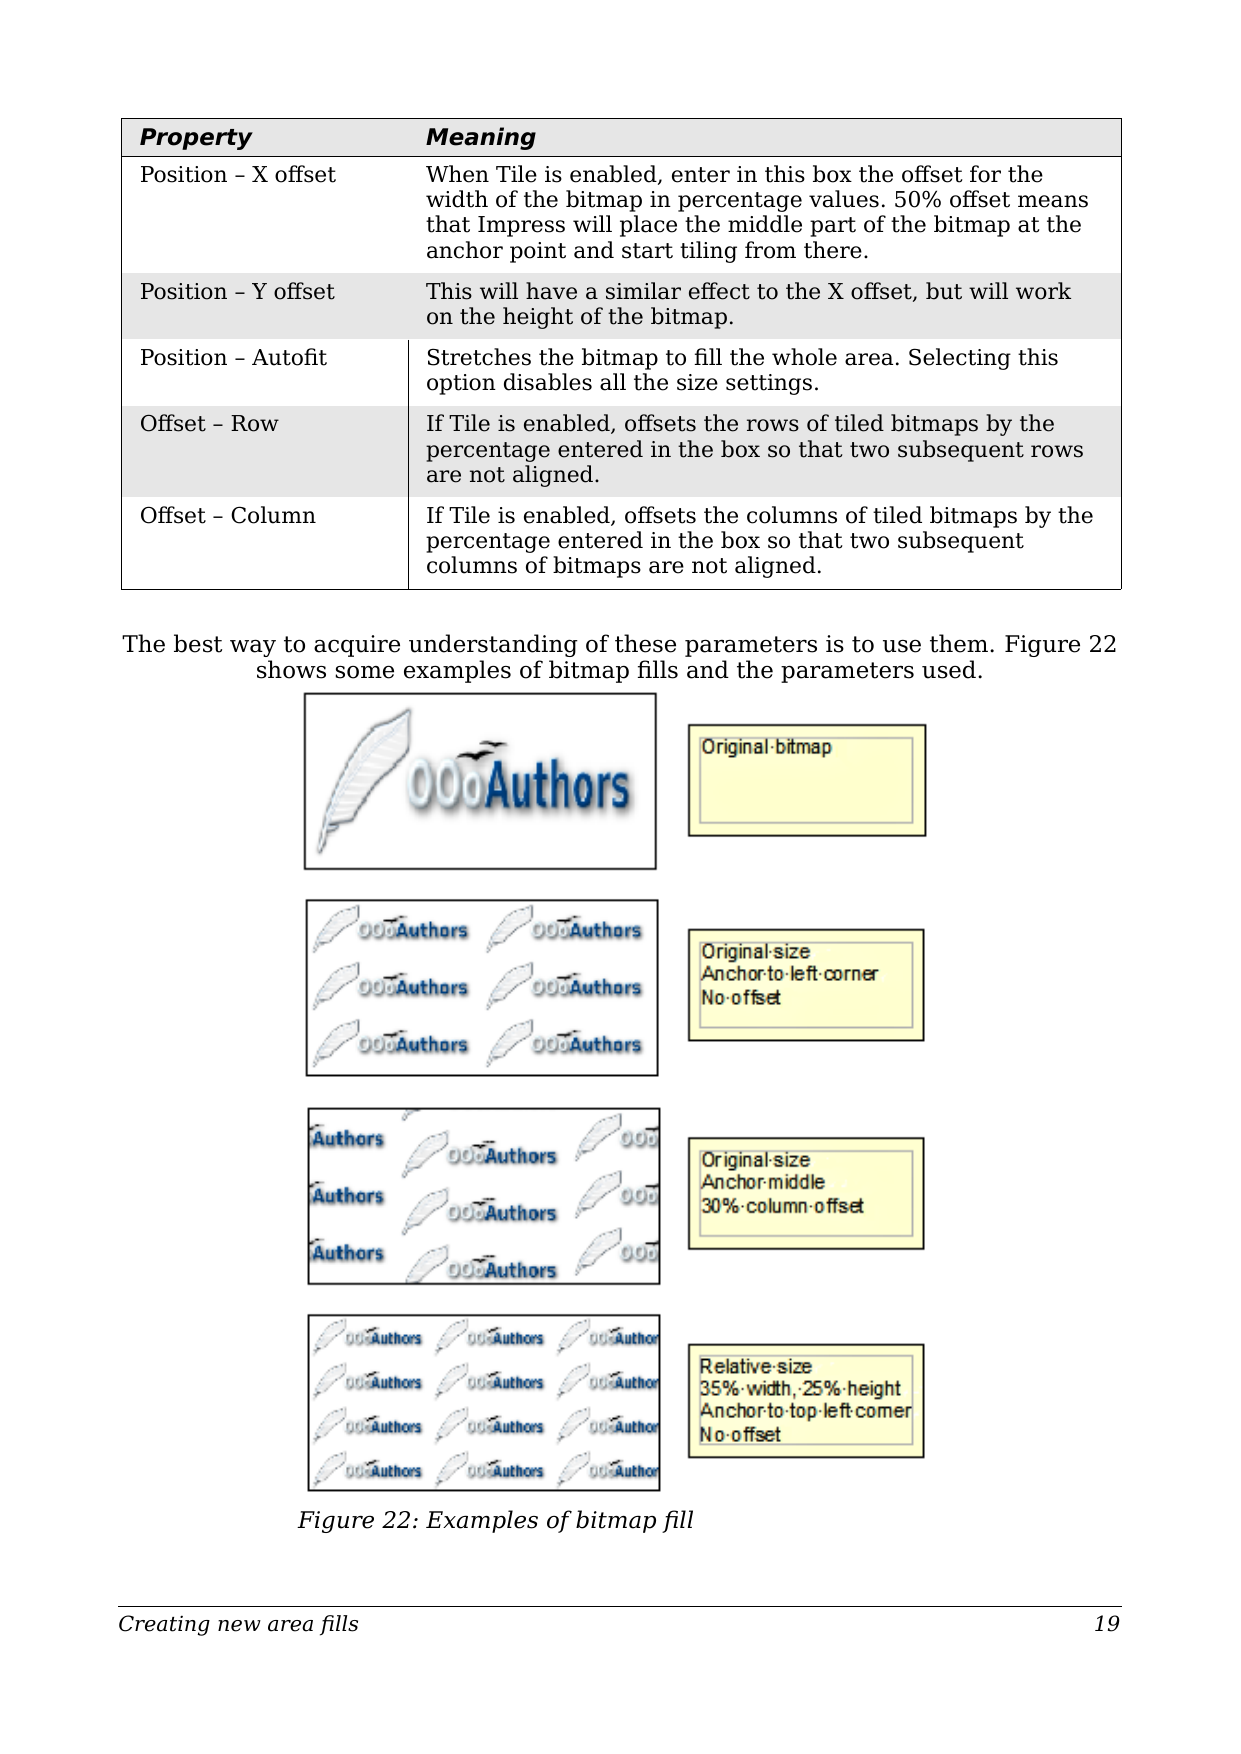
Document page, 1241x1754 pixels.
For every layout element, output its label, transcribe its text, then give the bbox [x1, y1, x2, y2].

table_header Meaning [408, 119, 1121, 156]
picture [297, 684, 936, 1501]
table_header Property [122, 119, 408, 156]
table_cell Position – Y offset [122, 273, 408, 339]
table_cell When Tile is enabled, enter in this box the offset for the width of the bitmap in percentage values. 50% offset means that Impress will place the middle part of the bitmap at the anchor point and start tiling from there. [408, 157, 1121, 273]
table_cell Offset – Column [122, 497, 408, 589]
text The best way to acquire understanding of these parameters is to use them. Figure 22 shows some examples of bitmap fills and the parameters used. [118, 631, 1122, 1544]
table_cell If Tile is enabled, offsets the rows of tiled bitmaps by the percentage entered in the box so that two subsequent rows are not aligned. [409, 406, 1121, 497]
text Figure 22: Examples of bitmap fill [298, 1507, 942, 1533]
table_cell Offset – Row [122, 406, 408, 497]
table_cell This will have a similar effect to the X offset, but will work on the height of the bitmap. [408, 273, 1121, 339]
table_cell Stretches the bitmap to fill the whole area. Selecting this option disables all the size settings. [409, 340, 1121, 406]
table_cell Position – Autofit [122, 340, 408, 406]
table_cell Position – X offset [122, 157, 408, 273]
table_cell If Tile is enabled, offsets the columns of tiled bitmaps by the percentage entered in the box so that two subsequent columns of bitmaps are not aligned. [409, 497, 1121, 589]
